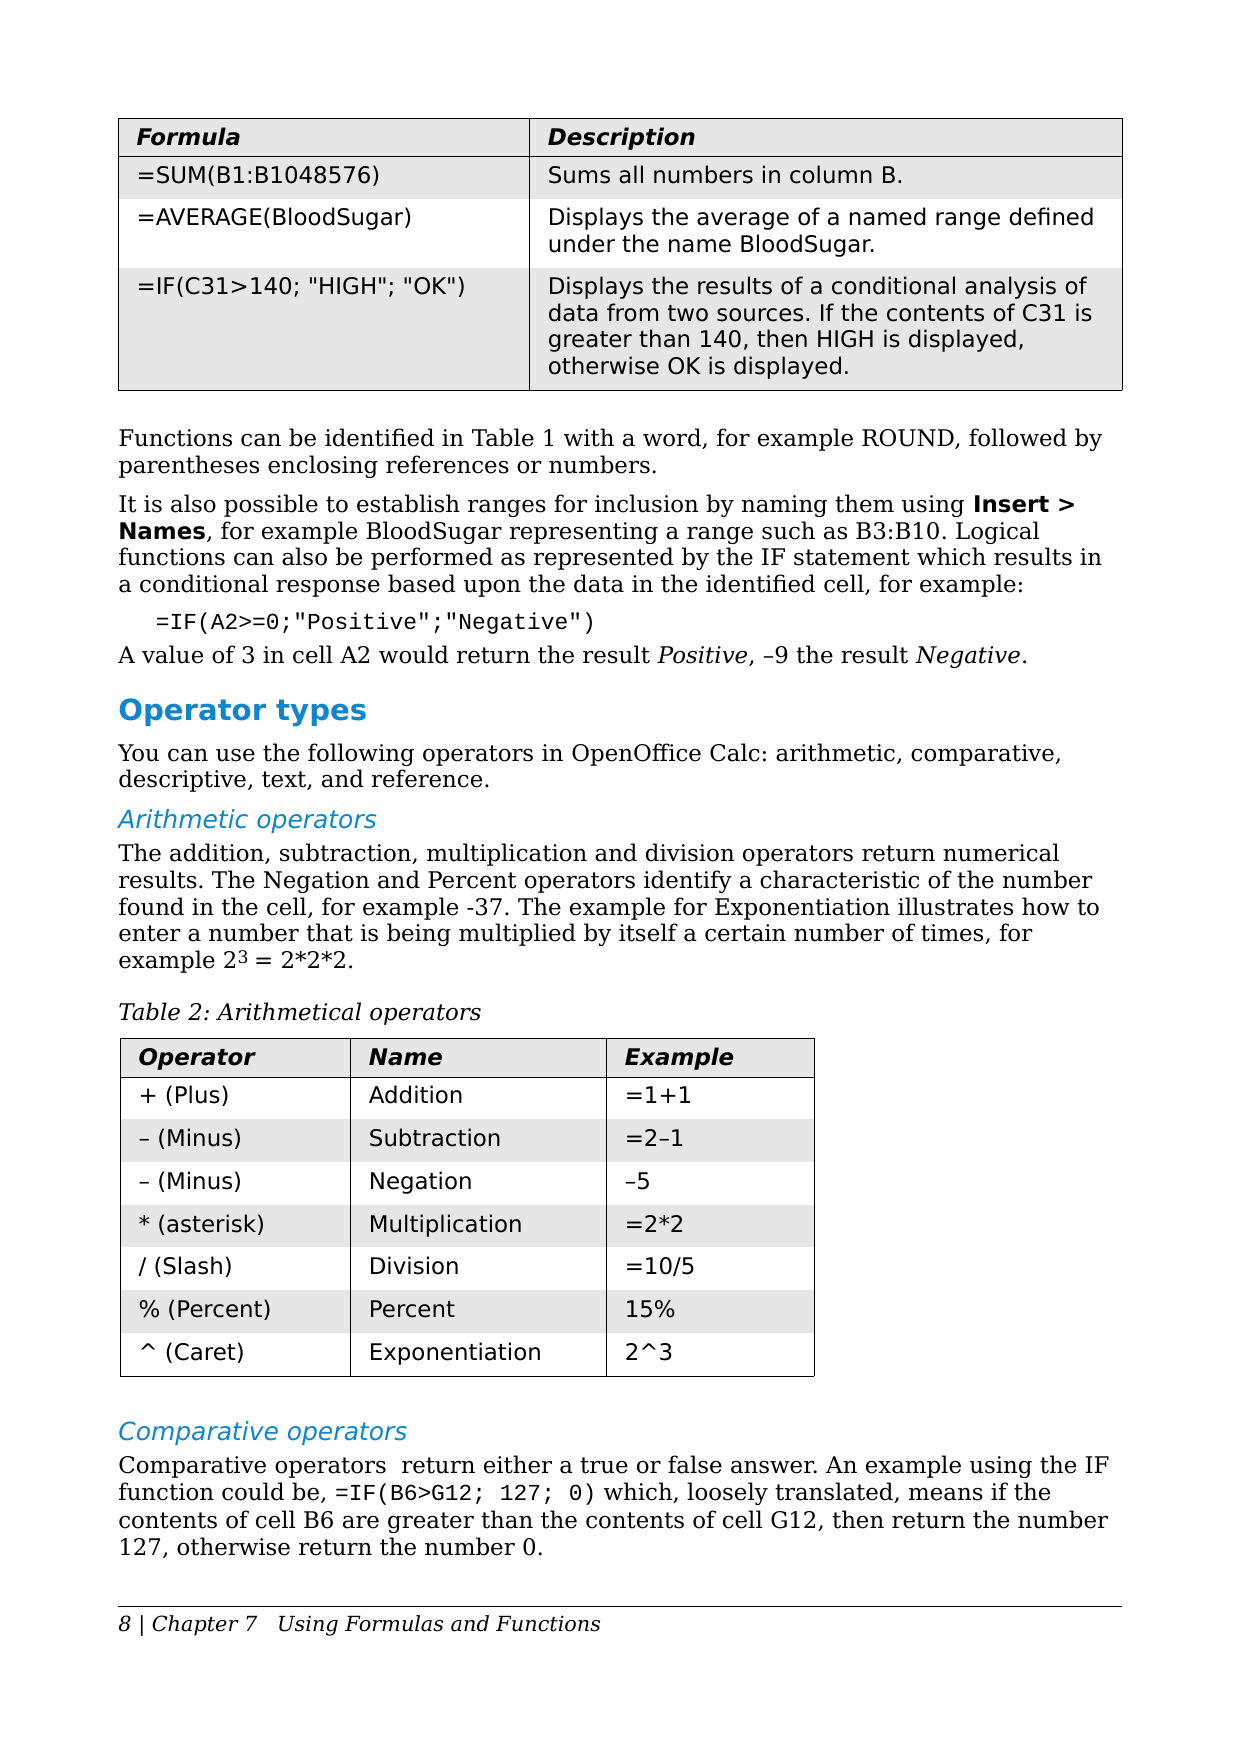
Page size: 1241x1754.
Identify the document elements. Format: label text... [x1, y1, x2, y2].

text Comparative operators return either a true or false answer. An example using the IF function could be, =IF(B6>G12; 127; 0) which, loosely translated, means if the contents of cell B6 are greater than the contents of cell G12, then return the number 127, otherwise return the number 0. [118, 1453, 1122, 1561]
table_header Example [607, 1039, 814, 1077]
table_cell + (Plus) [121, 1078, 350, 1119]
table_cell =10/5 [607, 1248, 814, 1290]
table_cell / (Slash) [121, 1248, 350, 1290]
table_cell =SUM(B1:B1048576) [119, 157, 529, 199]
table_cell Addition [351, 1078, 606, 1119]
subtitle Comparative operators [118, 1417, 1122, 1446]
table_cell – (Minus) [121, 1162, 350, 1205]
text A value of 3 in cell A2 would return the result Positive, –9 the result Negative. [118, 643, 1122, 669]
table_cell 15% [607, 1290, 814, 1333]
table_cell % (Percent) [121, 1290, 350, 1333]
text Functions can be identified in Table 1 with a word, for example ROUND, followed by parentheses enclosing references or numbers. [118, 425, 1122, 479]
table_cell =AVERAGE(BloodSugar) [119, 199, 529, 268]
table_cell – (Minus) [121, 1119, 350, 1162]
table_header Formula [119, 119, 529, 156]
table_cell 2^3 [607, 1333, 814, 1376]
table_cell =2*2 [607, 1205, 814, 1247]
subtitle Operator types [118, 693, 1122, 727]
table_header Description [530, 119, 1122, 156]
table_cell Negation [351, 1162, 606, 1205]
table_header Name [351, 1039, 606, 1077]
text You can use the following operators in OpenOffice Calc: arithmetic, comparative, descriptive, text, and reference. [118, 740, 1122, 793]
table_cell Subtraction [351, 1119, 606, 1162]
text It is also possible to establish ranges for inclusion by naming them using Insert > Names, for example BloodSugar representing a range such as B3:B10. Logical functions can also be performed as represented by the IF statement which results in a conditional response based upon the data in the identified cell, for example: [118, 491, 1122, 598]
table_header Operator [121, 1039, 350, 1077]
subtitle Arithmetic operators [118, 805, 1122, 834]
table_cell Multiplication [351, 1205, 606, 1247]
table_cell Sums all numbers in column B. [530, 157, 1122, 199]
table_cell –5 [607, 1162, 814, 1205]
table_cell =1+1 [607, 1078, 814, 1119]
table_cell * (asterisk) [121, 1205, 350, 1247]
table_cell Displays the average of a named range defined under the name BloodSugar. [530, 199, 1122, 268]
table_cell =IF(C31>140; "HIGH"; "OK") [119, 268, 529, 390]
table_cell Percent [351, 1290, 606, 1333]
table_cell ^ (Caret) [121, 1333, 350, 1376]
table_cell Exponentiation [351, 1333, 606, 1376]
text The addition, subtraction, multiplication and division operators return numerical results. The Negation and Percent operators identify a characteristic of the number found in the cell, for example -37. The example for Exponentiation illustrates how to enter a number that is being multiplied by itself a certain number of times, for example 23 = 2*2*2. [118, 841, 1122, 974]
table_cell =2–1 [607, 1119, 814, 1162]
table_cell Displays the results of a conditional analysis of data from two sources. If the contents of C31 is greater than 140, then HIGH is displayed, otherwise OK is displayed. [530, 268, 1122, 390]
text =IF(A2>=0;"Positive";"Negative") [156, 610, 1122, 636]
table_cell Division [351, 1248, 606, 1290]
text Table 2: Arithmetical operators [118, 999, 1122, 1026]
